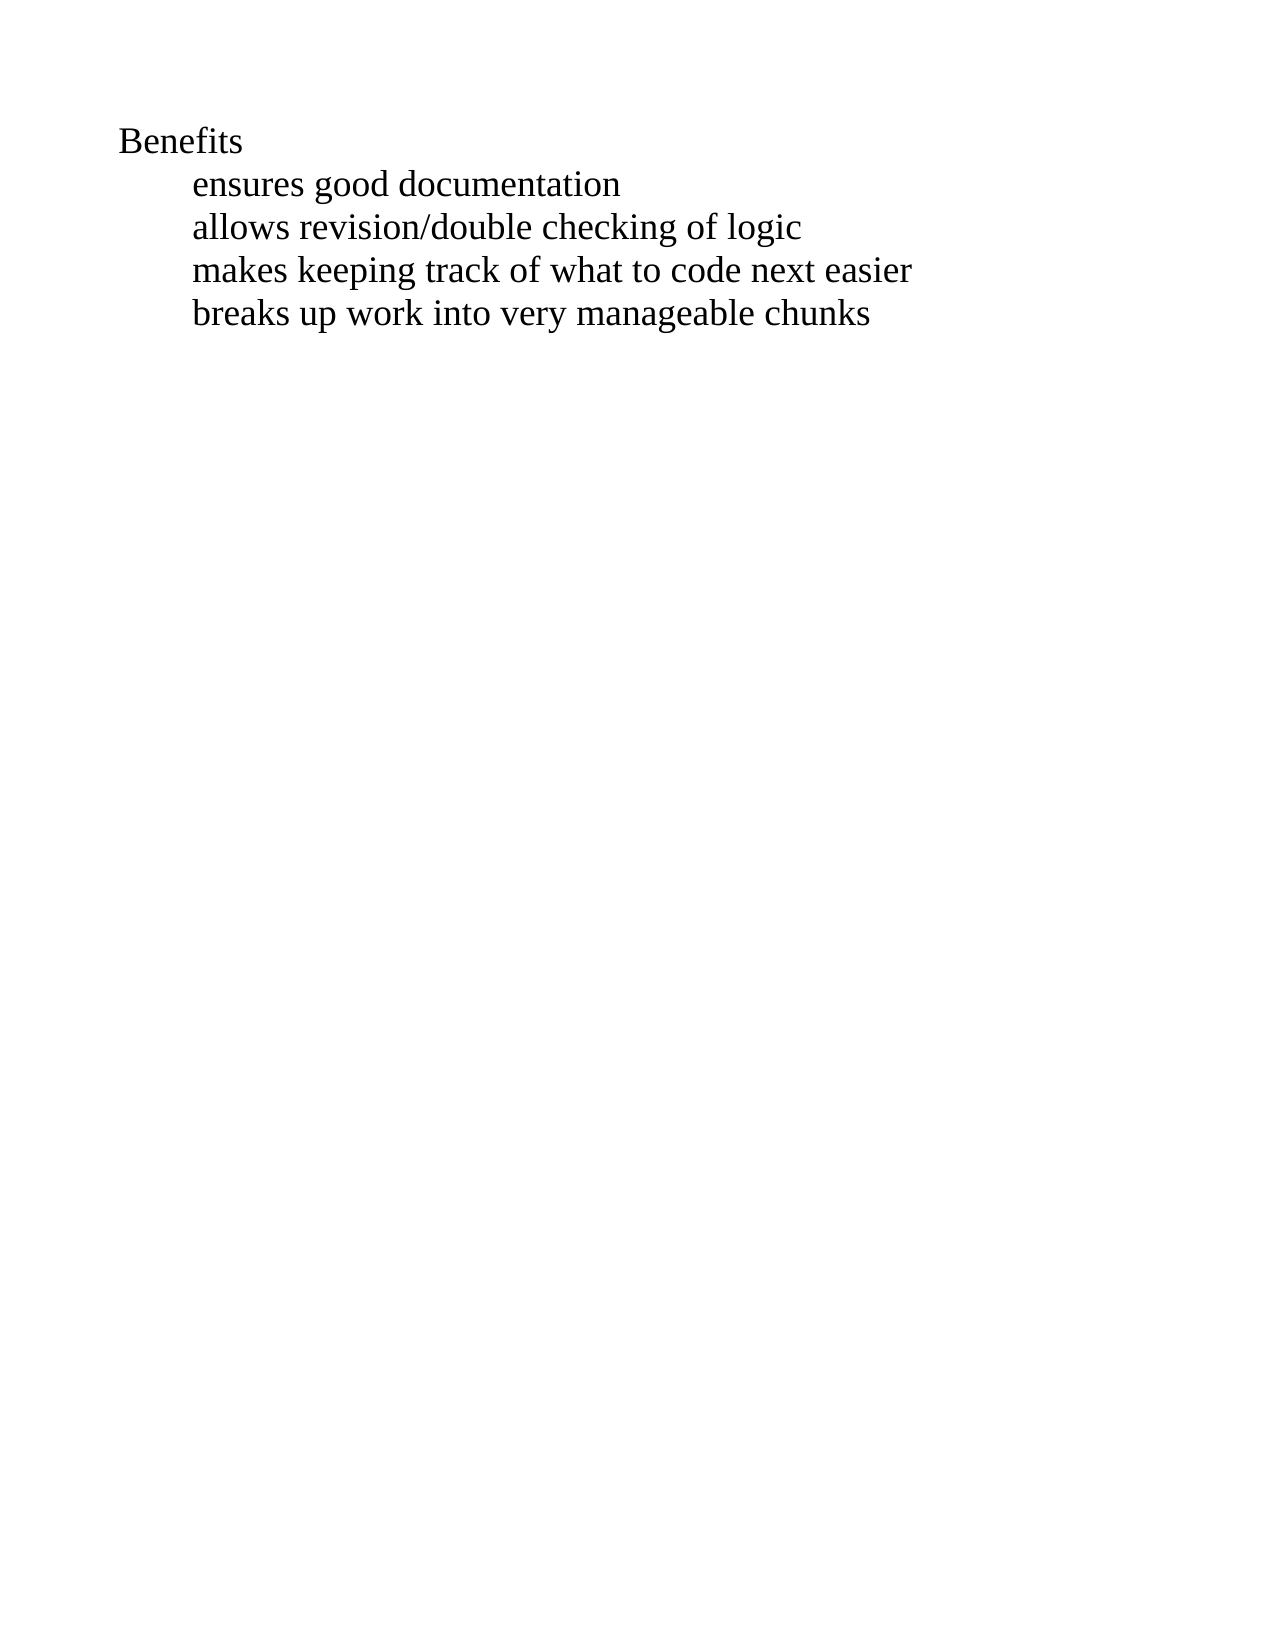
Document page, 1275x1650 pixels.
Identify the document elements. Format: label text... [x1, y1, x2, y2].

text allows revision/double checking of logic [118, 204, 1157, 247]
text makes keeping track of what to code next easier [118, 247, 1157, 291]
text breaks up work into very manageable chunks [118, 291, 1157, 334]
text ensures good documentation [118, 161, 1157, 204]
text Benefits [118, 118, 1157, 161]
